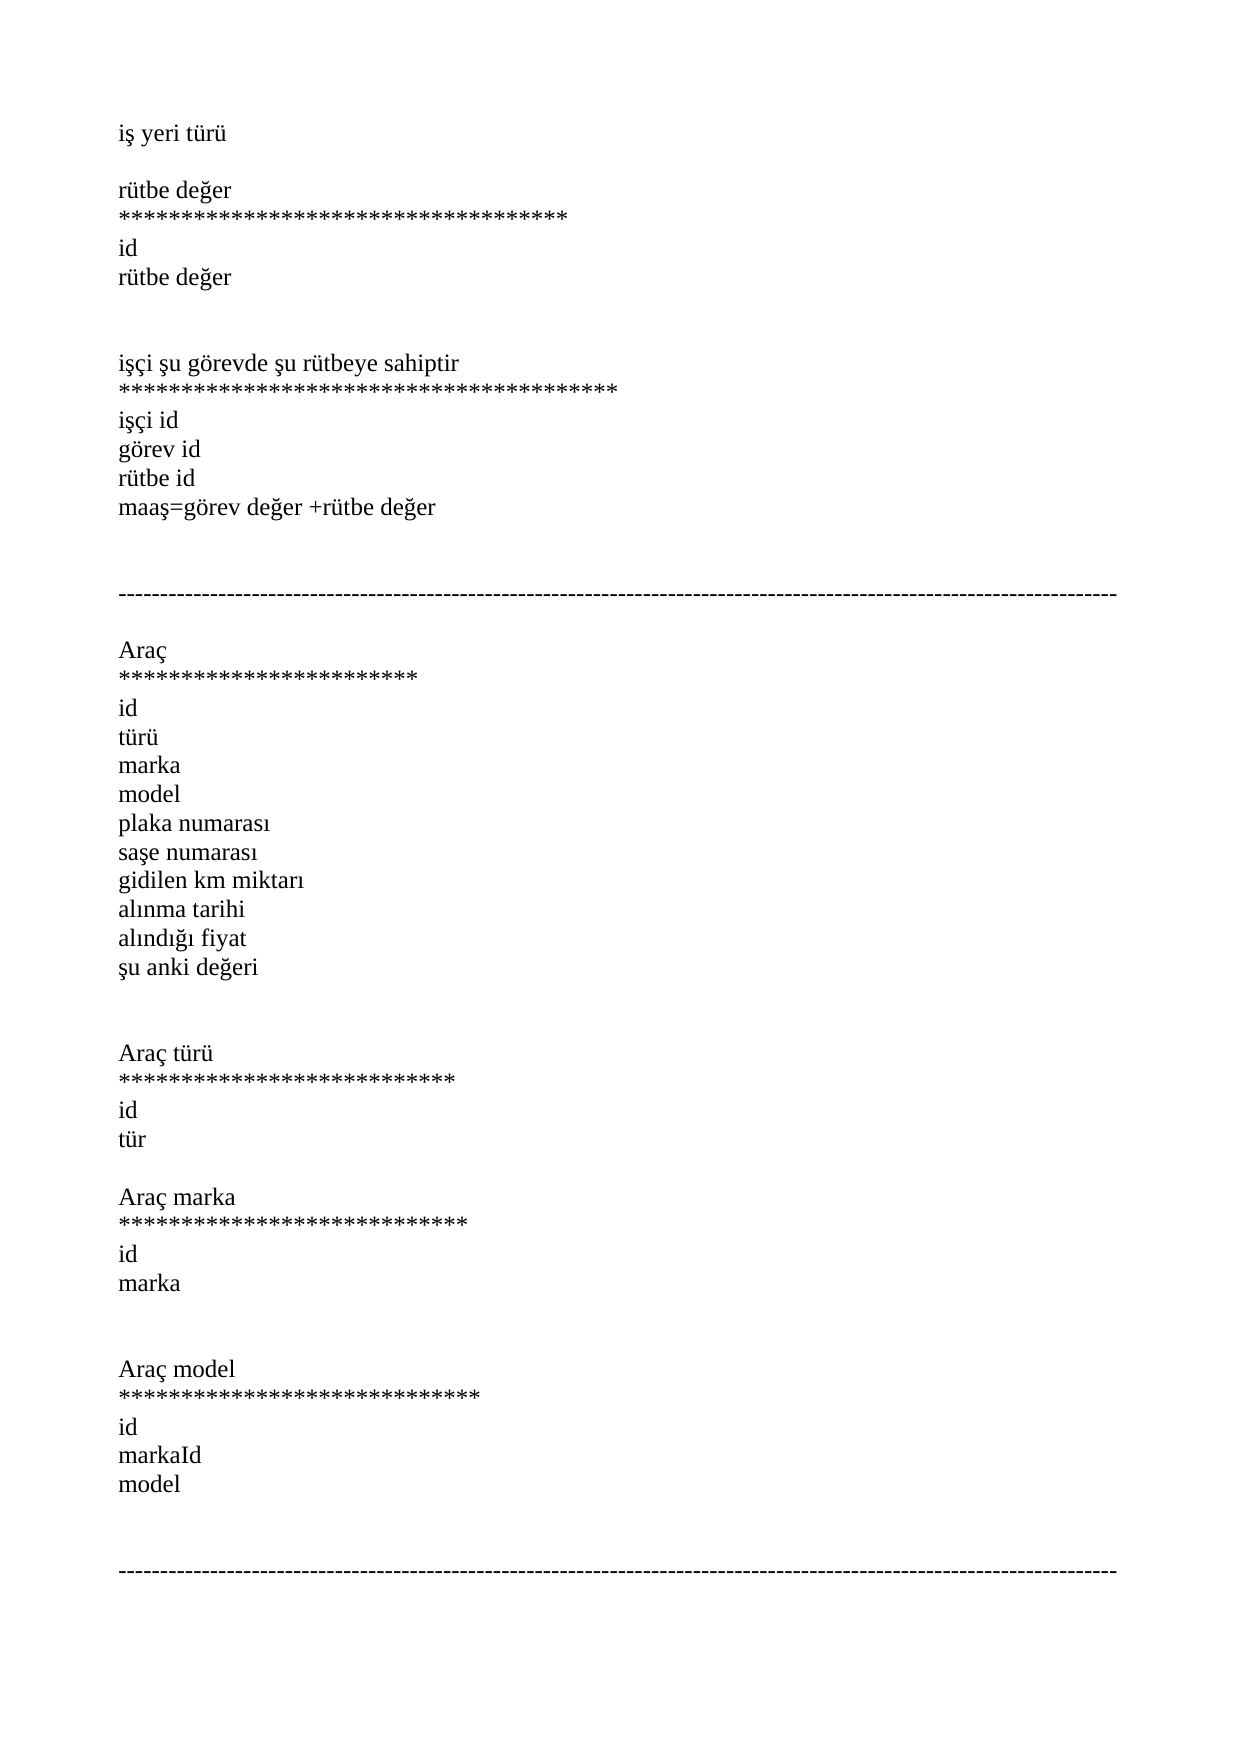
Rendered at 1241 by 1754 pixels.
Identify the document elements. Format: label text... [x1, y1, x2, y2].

text şu anki değeri [118, 952, 1122, 981]
text işçi şu görevde şu rütbeye sahiptir [118, 348, 1122, 377]
text ------------------------------------------------------------------------------------------------------------------------ [118, 1556, 1122, 1584]
text model [118, 779, 1122, 808]
text tür [118, 1124, 1122, 1153]
text model [118, 1469, 1122, 1498]
text rütbe değer [118, 262, 1122, 291]
text **************************** [118, 1211, 1122, 1239]
text gidilen km miktarı [118, 866, 1122, 894]
text iş yeri türü [118, 118, 1122, 147]
text alınma tarihi [118, 894, 1122, 923]
text Araç [118, 636, 1122, 664]
text Araç model [118, 1354, 1122, 1383]
text ************************************ [118, 204, 1122, 233]
text ------------------------------------------------------------------------------------------------------------------------ [118, 578, 1122, 607]
text id [118, 1239, 1122, 1268]
text marka [118, 1268, 1122, 1297]
text maaş=görev değer +rütbe değer [118, 492, 1122, 521]
text **************************************** [118, 377, 1122, 406]
text plaka numarası [118, 808, 1122, 837]
text id [118, 233, 1122, 262]
text alındığı fiyat [118, 923, 1122, 952]
text *************************** [118, 1067, 1122, 1096]
text markaId [118, 1441, 1122, 1469]
text marka [118, 751, 1122, 779]
text Araç türü [118, 1038, 1122, 1067]
text türü [118, 722, 1122, 751]
text saşe numarası [118, 837, 1122, 866]
text id [118, 1412, 1122, 1441]
text Araç marka [118, 1182, 1122, 1211]
text rütbe değer [118, 176, 1122, 204]
text rütbe id [118, 463, 1122, 492]
text ***************************** [118, 1383, 1122, 1412]
text işçi id [118, 406, 1122, 434]
text ************************ [118, 664, 1122, 693]
text id [118, 693, 1122, 722]
text görev id [118, 434, 1122, 463]
text id [118, 1096, 1122, 1124]
